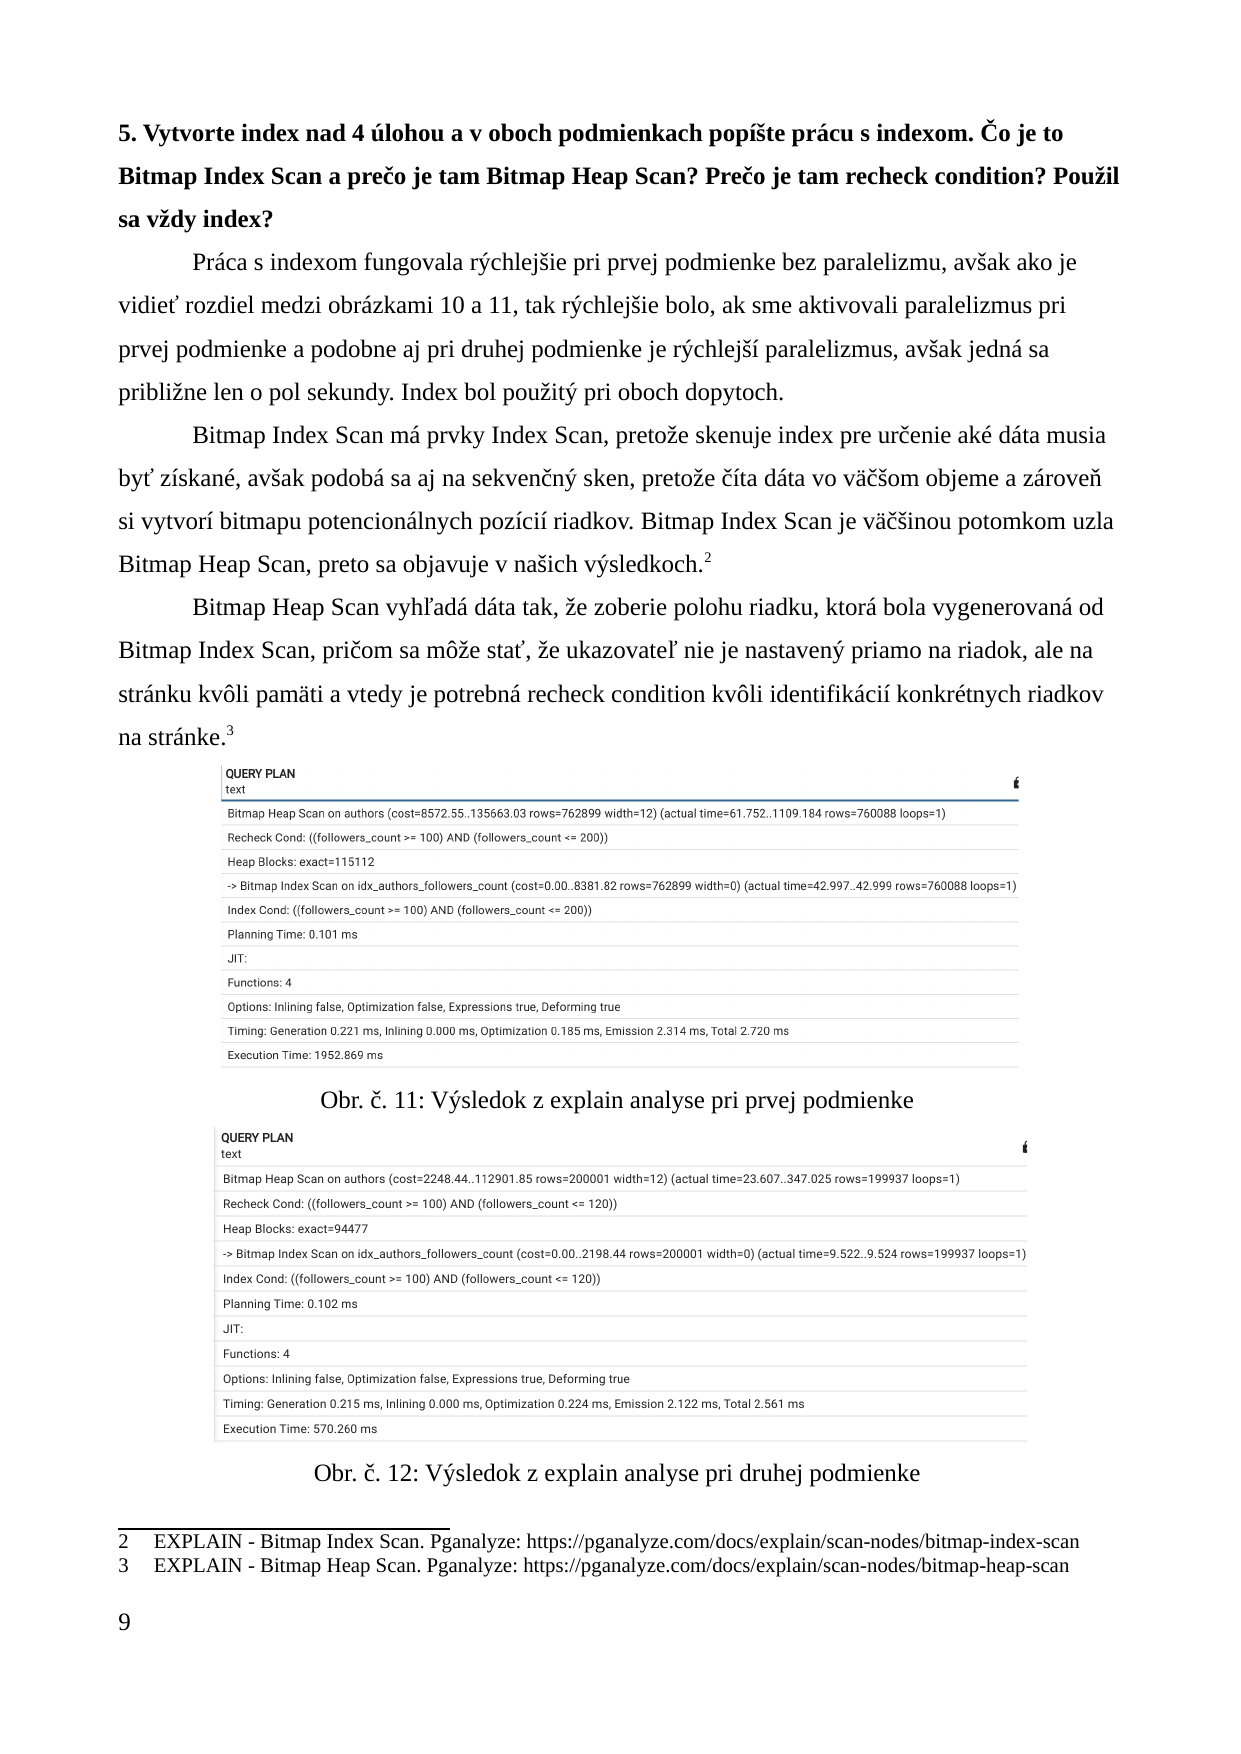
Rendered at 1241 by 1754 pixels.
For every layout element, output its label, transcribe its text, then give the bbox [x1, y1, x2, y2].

picture [221, 765, 1019, 1071]
text Obr. č. 12: Výsledok z explain analyse pri druhej podmienke [118, 1458, 1122, 1487]
text EXPLAIN - Bitmap Index Scan. Pganalyze: https://pganalyze.com/docs/explain/scan-nodes/bitmap-index-scan [118, 1529, 1122, 1553]
text 5. Vytvorte index nad 4 úlohou a v oboch podmienkach popíšte prácu s indexom. Čo je to [118, 118, 1122, 147]
text Bitmap Index Scan a prečo je tam Bitmap Heap Scan? Prečo je tam recheck condition? Použil [118, 161, 1122, 190]
text EXPLAIN - Bitmap Heap Scan. Pganalyze: https://pganalyze.com/docs/explain/scan-nodes/bitmap-heap-scan [118, 1553, 1122, 1577]
text sa vždy index? [118, 204, 1122, 233]
text Práca s indexom fungovala rýchlejšie pri prvej podmienke bez paralelizmu, avšak ako je vidieť rozdiel medzi obrázkami 10 a 11, tak rýchlejšie bolo, ak sme aktivovali paralelizmus pri prvej podmienke a podobne aj pri druhej podmienke je rýchlejší paralelizmus, avšak jedná sa približne len o pol sekundy. Index bol použitý pri oboch dopytoch. [118, 247, 1122, 406]
text Obr. č. 11: Výsledok z explain analyse pri prvej podmienke [118, 1085, 1122, 1113]
text Bitmap Heap Scan vyhľadá dáta tak, že zoberie polohu riadku, ktorá bola vygenerovaná od Bitmap Index Scan, pričom sa môže stať, že ukazovateľ nie je nastavený priamo na riadok, ale na stránku kvôli pamäti a vtedy je potrebná recheck condition kvôli identifikácií konkrétnych riadkov na stránke. [118, 592, 1122, 751]
text Bitmap Index Scan má prvky Index Scan, pretože skenuje index pre určenie aké dáta musia byť získané, avšak podobá sa aj na sekvenčný sken, pretože číta dáta vo väčšom objeme a zároveň si vytvorí bitmapu potencionálnych pozícií riadkov. Bitmap Index Scan je väčšinou potomkom uzla Bitmap Heap Scan, preto sa objavuje v našich výsledkoch. [118, 420, 1122, 578]
picture [213, 1127, 1028, 1444]
